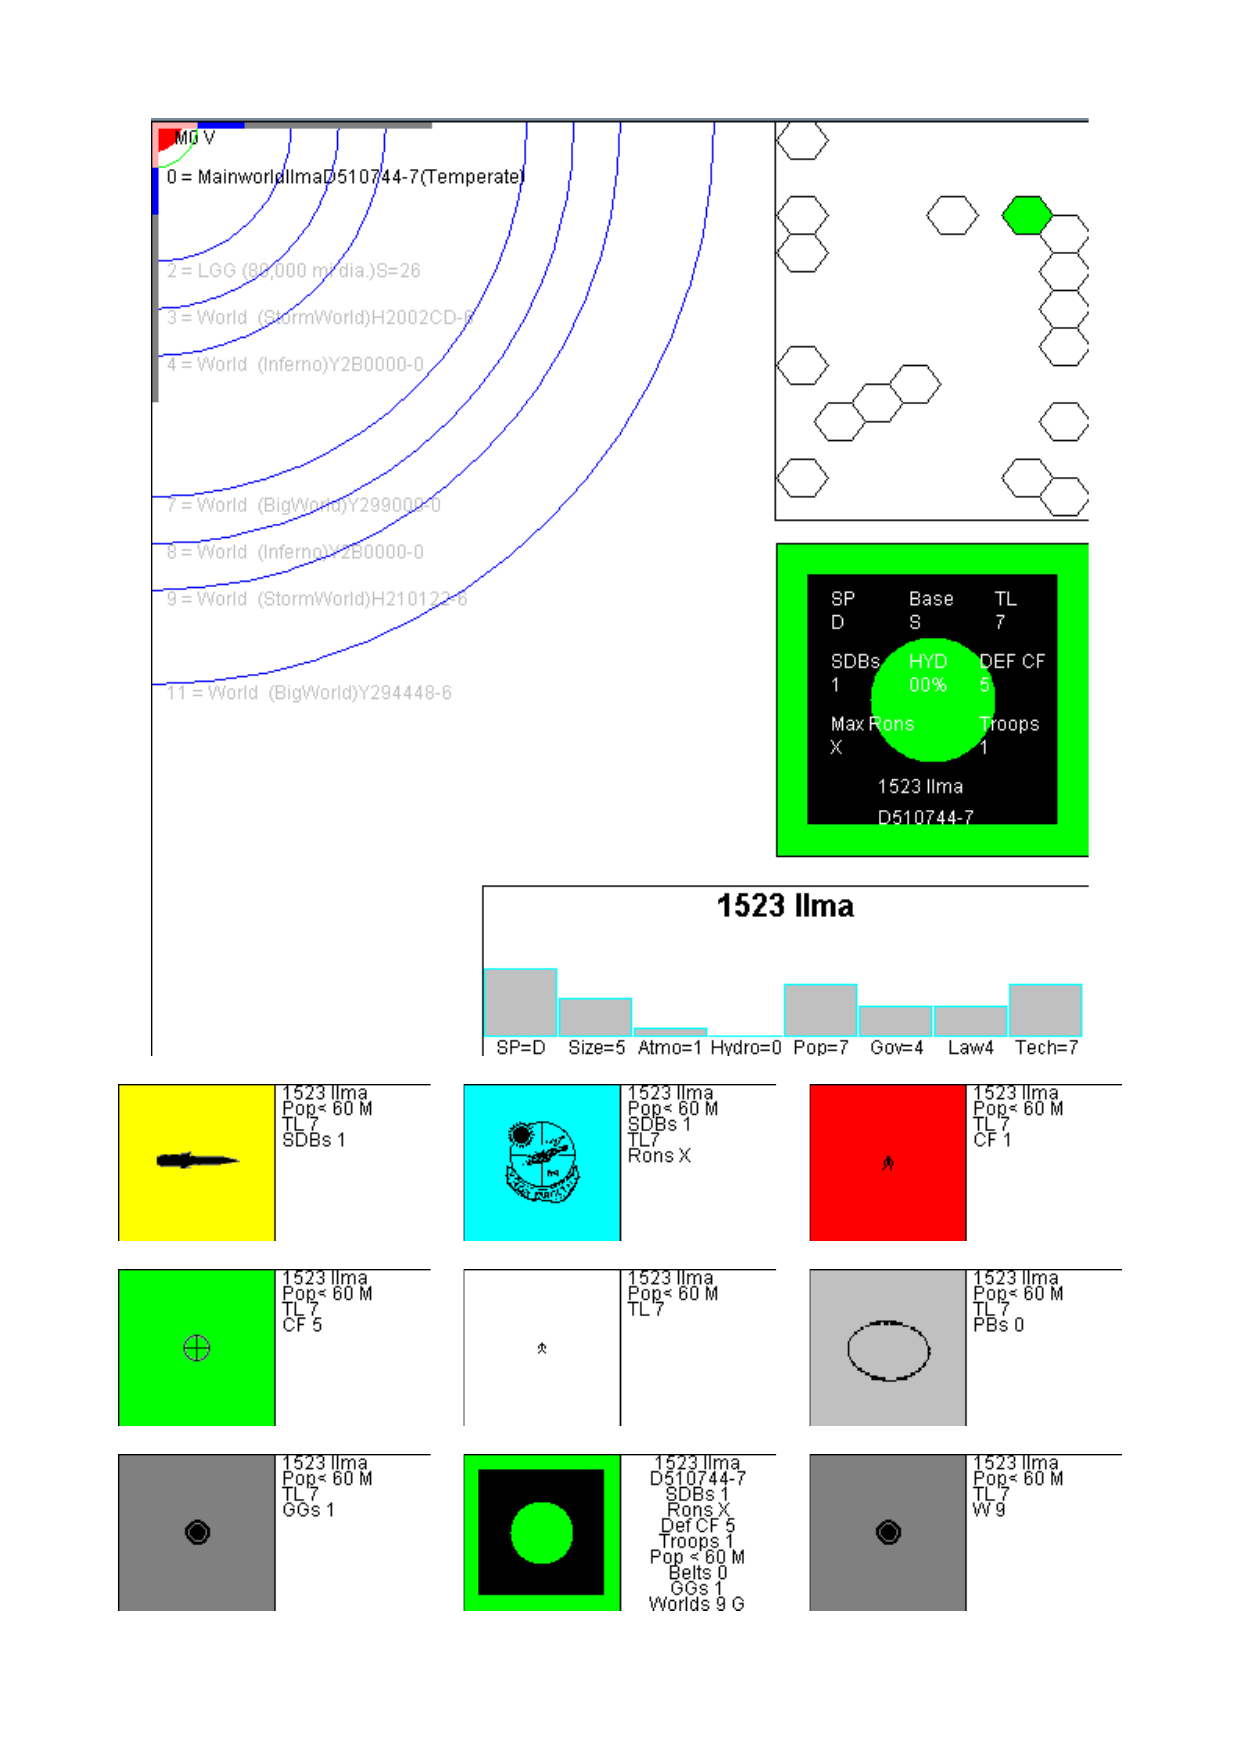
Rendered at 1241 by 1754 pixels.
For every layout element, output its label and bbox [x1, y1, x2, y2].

picture [463, 1084, 777, 1241]
picture [118, 1084, 431, 1241]
picture [463, 1269, 777, 1426]
picture [118, 1269, 431, 1426]
picture [809, 1084, 1122, 1241]
picture [809, 1454, 1122, 1611]
picture [151, 118, 1089, 1056]
picture [118, 1454, 431, 1611]
picture [463, 1454, 777, 1611]
picture [809, 1269, 1122, 1426]
